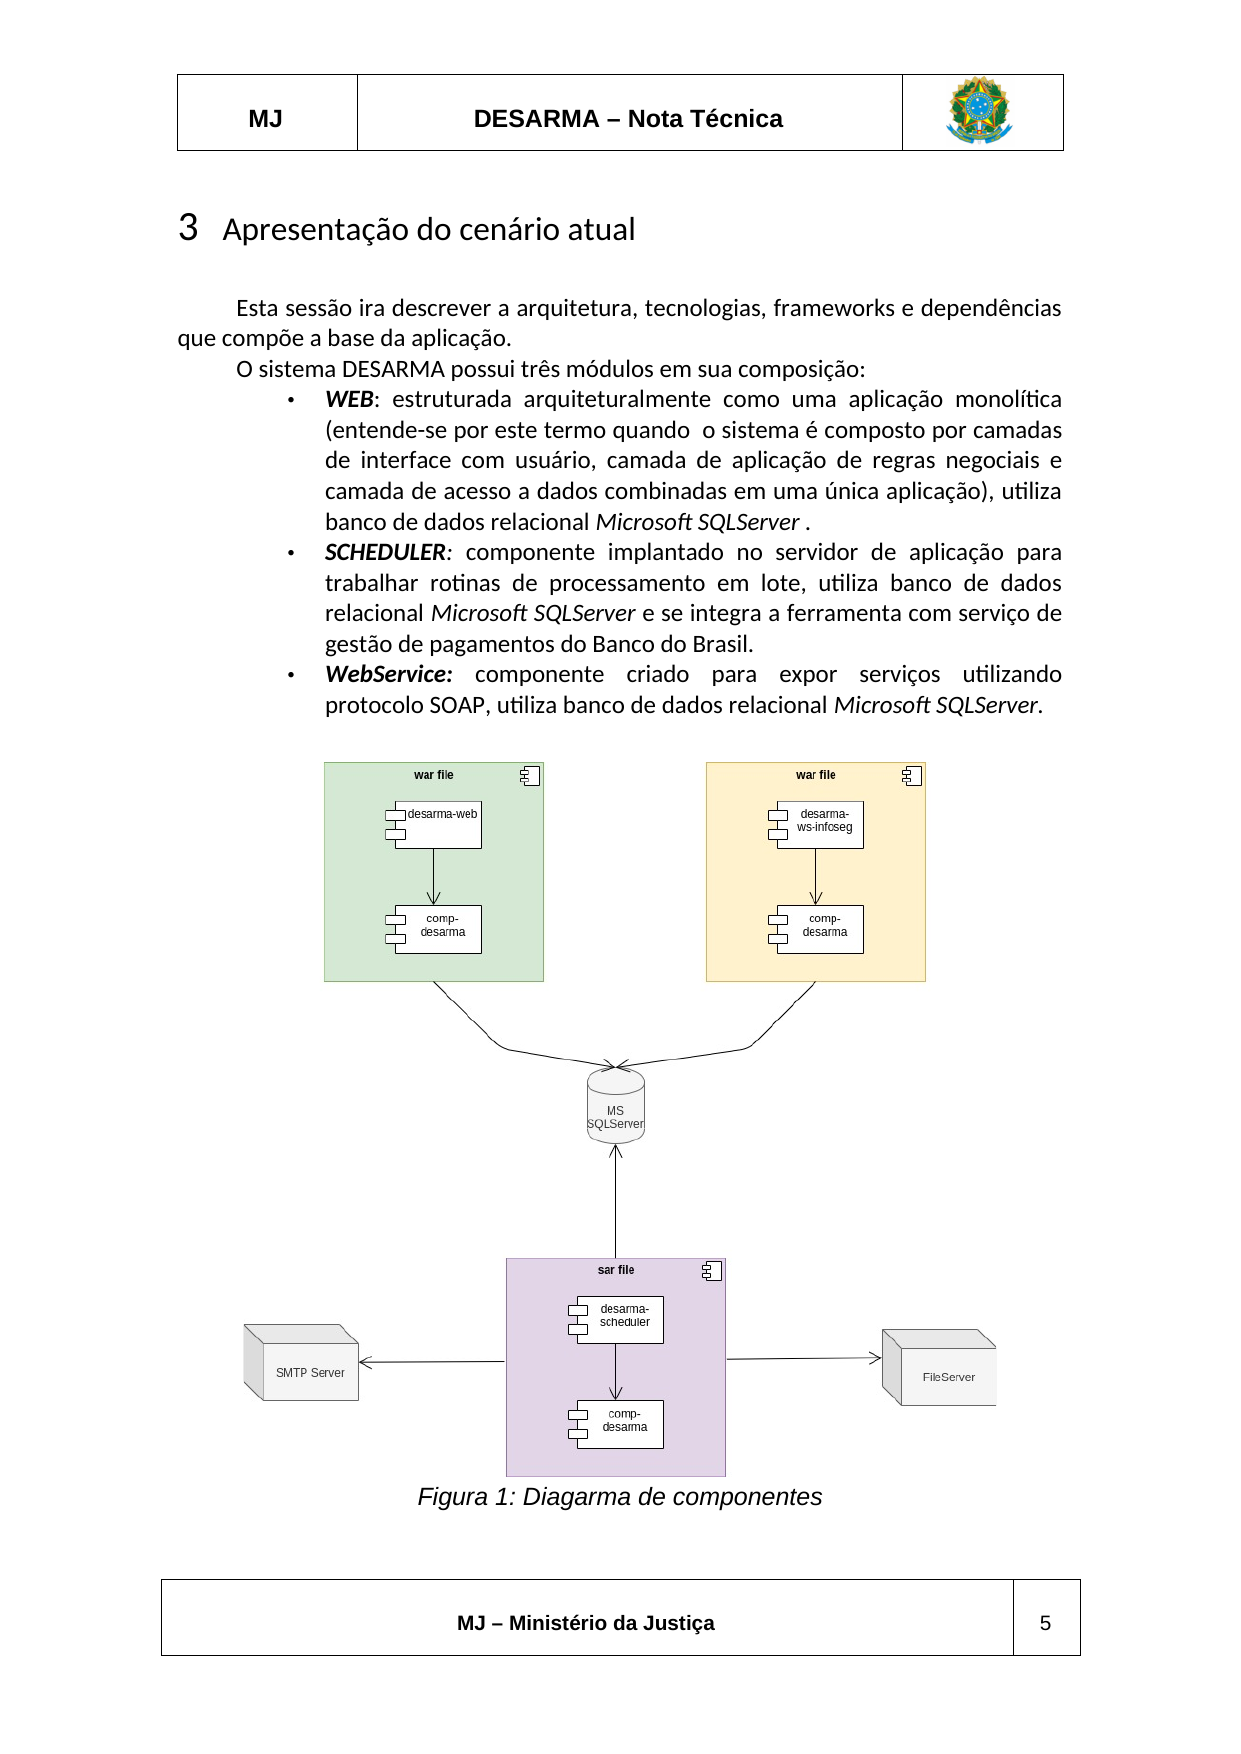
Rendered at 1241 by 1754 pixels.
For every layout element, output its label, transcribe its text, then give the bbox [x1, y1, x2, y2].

picture [243, 762, 997, 1477]
subtitle Apresentação do cenário atual [177, 200, 1063, 251]
text Esta sessão ira descrever a arquitetura, tecnologias, frameworks e dependências que compõe a base da aplicação. [177, 292, 1063, 353]
text Figura 1: Diagarma de componentes [244, 1477, 996, 1511]
list SCHEDULER: componente implantado no servidor de aplicação para trabalhar rotinas de processamento em lote, utiliza banco de dados relacional Microsoft SQLServer e se integra a ferramenta com serviço de gestão de pagamentos do Banco do Brasil. [287, 536, 1063, 658]
list WebService: componente criado para expor serviços utilizando protocolo SOAP, utiliza banco de dados relacional Microsoft SQLServer. [287, 658, 1063, 719]
list WEB: estruturada arquiteturalmente como uma aplicação monolítica (entende-se por este termo quando o sistema é composto por camadas de interface com usuário, camada de aplicação de regras negociais e camada de acesso a dados combinadas em uma única aplicação), utiliza banco de dados relacional Microsoft SQLServer . [287, 383, 1063, 536]
text O sistema DESARMA possui três módulos em sua composição: [177, 353, 1063, 383]
picture [944, 75, 1020, 149]
